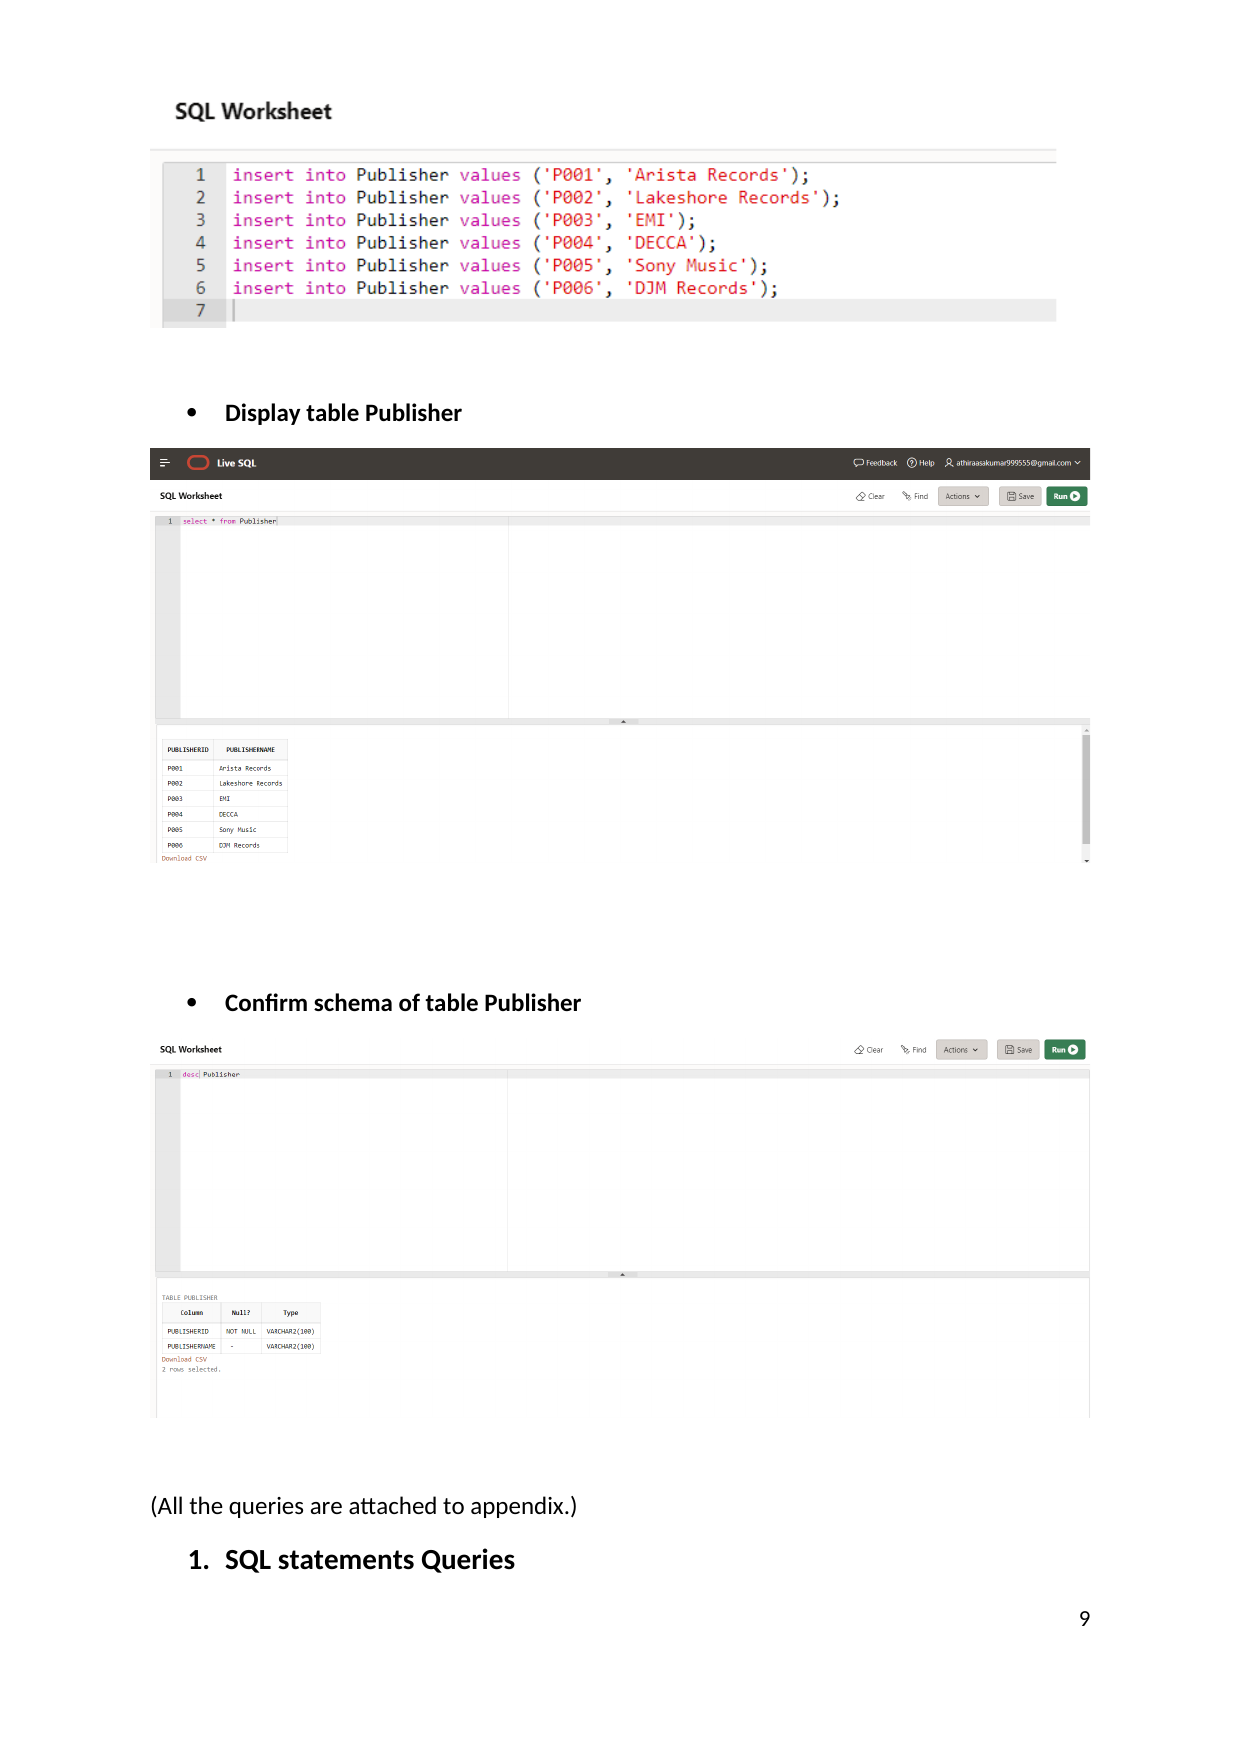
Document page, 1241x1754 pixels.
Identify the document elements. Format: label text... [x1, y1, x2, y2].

text (All the queries are attached to appendix.) [150, 1490, 1090, 1520]
list Confirm schema of table Publisher [187, 987, 1090, 1017]
list SQL statements Queries [187, 1541, 1090, 1577]
list Display table Publisher [187, 397, 1090, 428]
